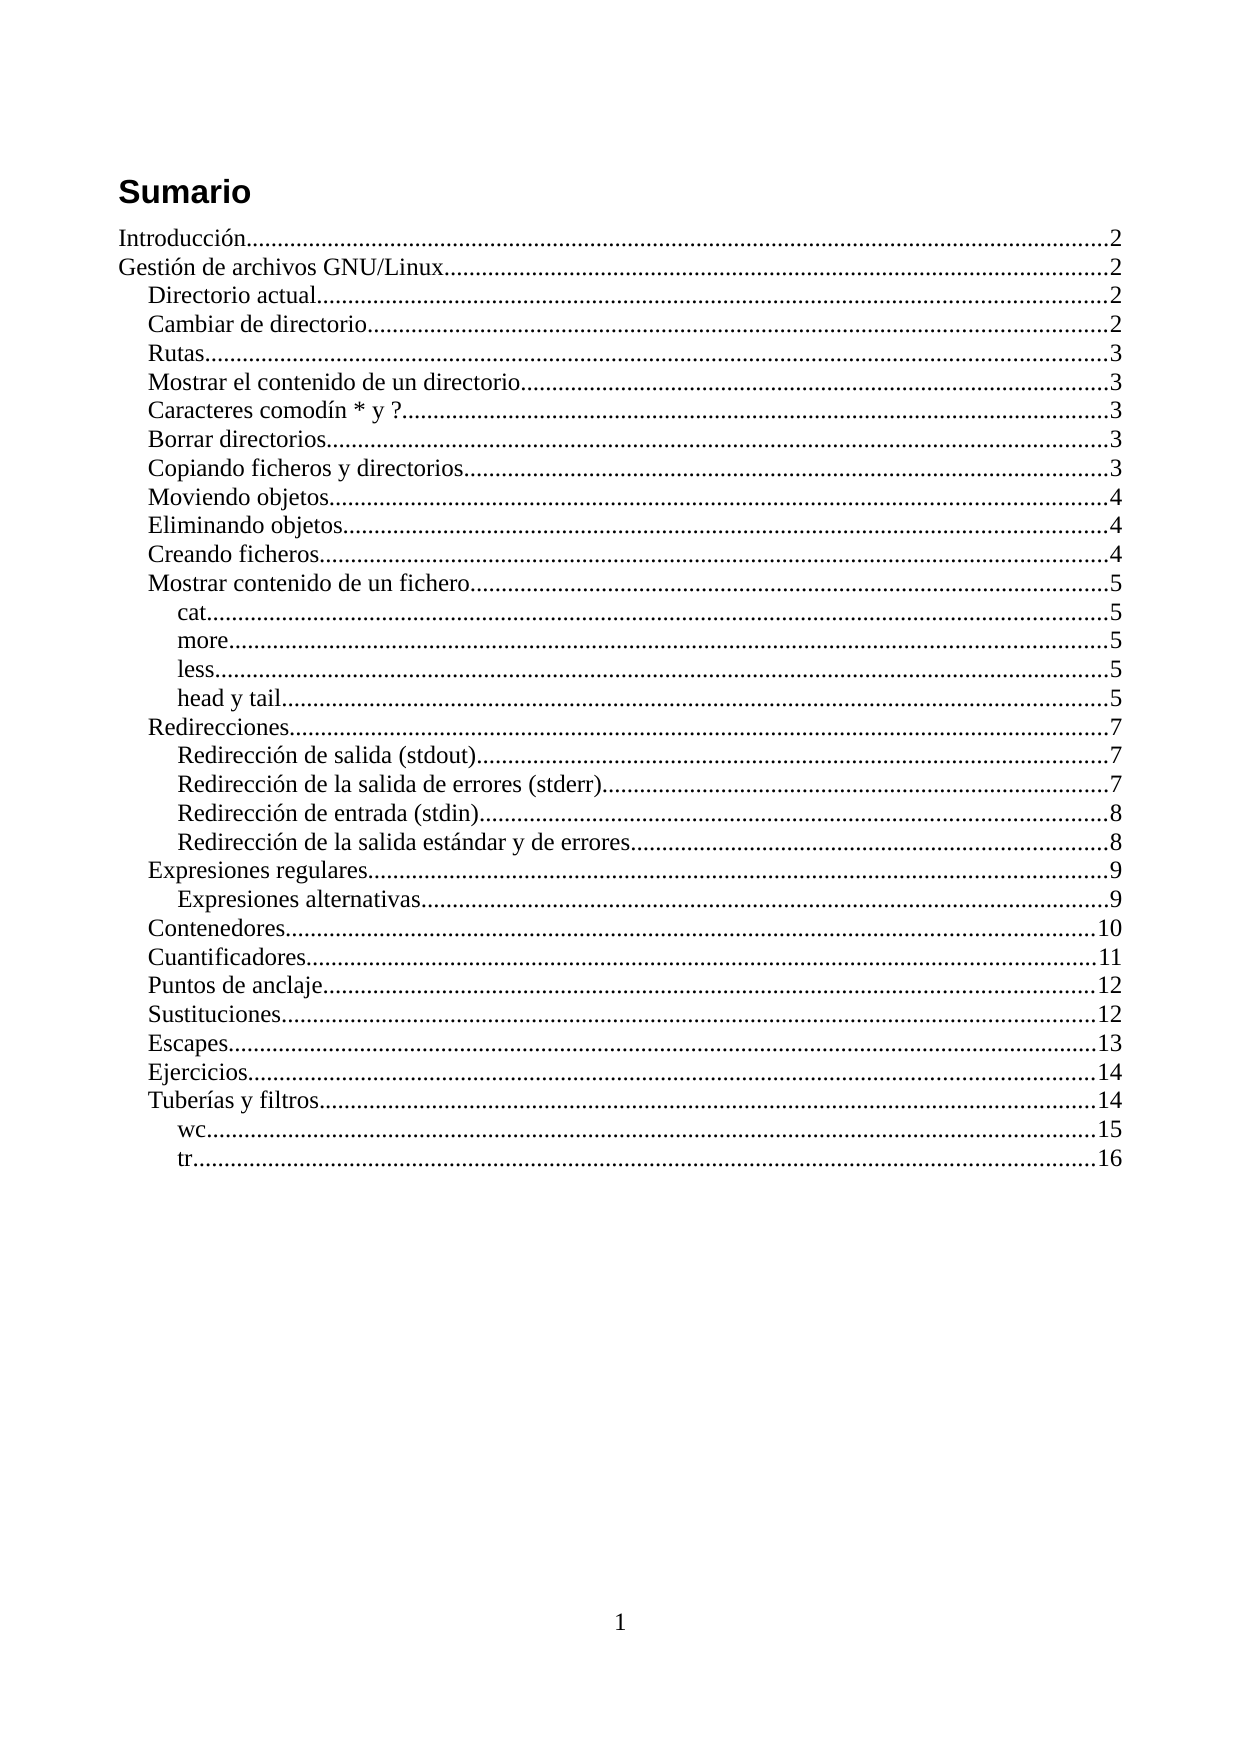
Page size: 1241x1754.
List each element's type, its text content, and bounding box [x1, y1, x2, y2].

subtitle Sumario [118, 172, 1122, 210]
text less 5 [177, 654, 1122, 683]
text Copiando ficheros y directorios 3 [148, 453, 1122, 482]
text Redirección de la salida de errores (stderr) 7 [177, 769, 1122, 798]
text Expresiones alternativas 9 [177, 884, 1122, 913]
text Sustituciones 12 [148, 999, 1122, 1028]
text tr 16 [177, 1143, 1122, 1172]
text cat 5 [177, 597, 1122, 625]
text Redirección de salida (stdout) 7 [177, 740, 1122, 769]
text Mostrar contenido de un fichero. 5 [148, 568, 1122, 597]
text wc 15 [177, 1114, 1122, 1143]
text Contenedores 10 [148, 913, 1122, 942]
text Tuberías y filtros. 14 [148, 1085, 1122, 1114]
text more 5 [177, 625, 1122, 654]
text Mostrar el contenido de un directorio. 3 [148, 367, 1122, 395]
text Rutas 3 [148, 338, 1122, 367]
text Eliminando objetos 4 [148, 510, 1122, 539]
text Borrar directorios. 3 [148, 424, 1122, 453]
text head y tail. 5 [177, 683, 1122, 712]
text Caracteres comodín * y ? 3 [148, 395, 1122, 424]
text Introducción. 2 [118, 223, 1122, 252]
text Moviendo objetos 4 [148, 482, 1122, 510]
text Redirección de entrada (stdin) 8 [177, 798, 1122, 827]
text Expresiones regulares 9 [148, 855, 1122, 884]
text Puntos de anclaje 12 [148, 970, 1122, 999]
text Directorio actual 2 [148, 280, 1122, 309]
text Escapes 13 [148, 1028, 1122, 1057]
text Gestión de archivos GNU/Linux 2 [118, 252, 1122, 280]
text Redirección de la salida estándar y de errores 8 [177, 827, 1122, 855]
text Ejercicios 14 [148, 1057, 1122, 1085]
text Creando ficheros 4 [148, 539, 1122, 568]
text Redirecciones 7 [148, 712, 1122, 740]
text Cuantificadores 11 [148, 942, 1122, 970]
text Cambiar de directorio. 2 [148, 309, 1122, 338]
